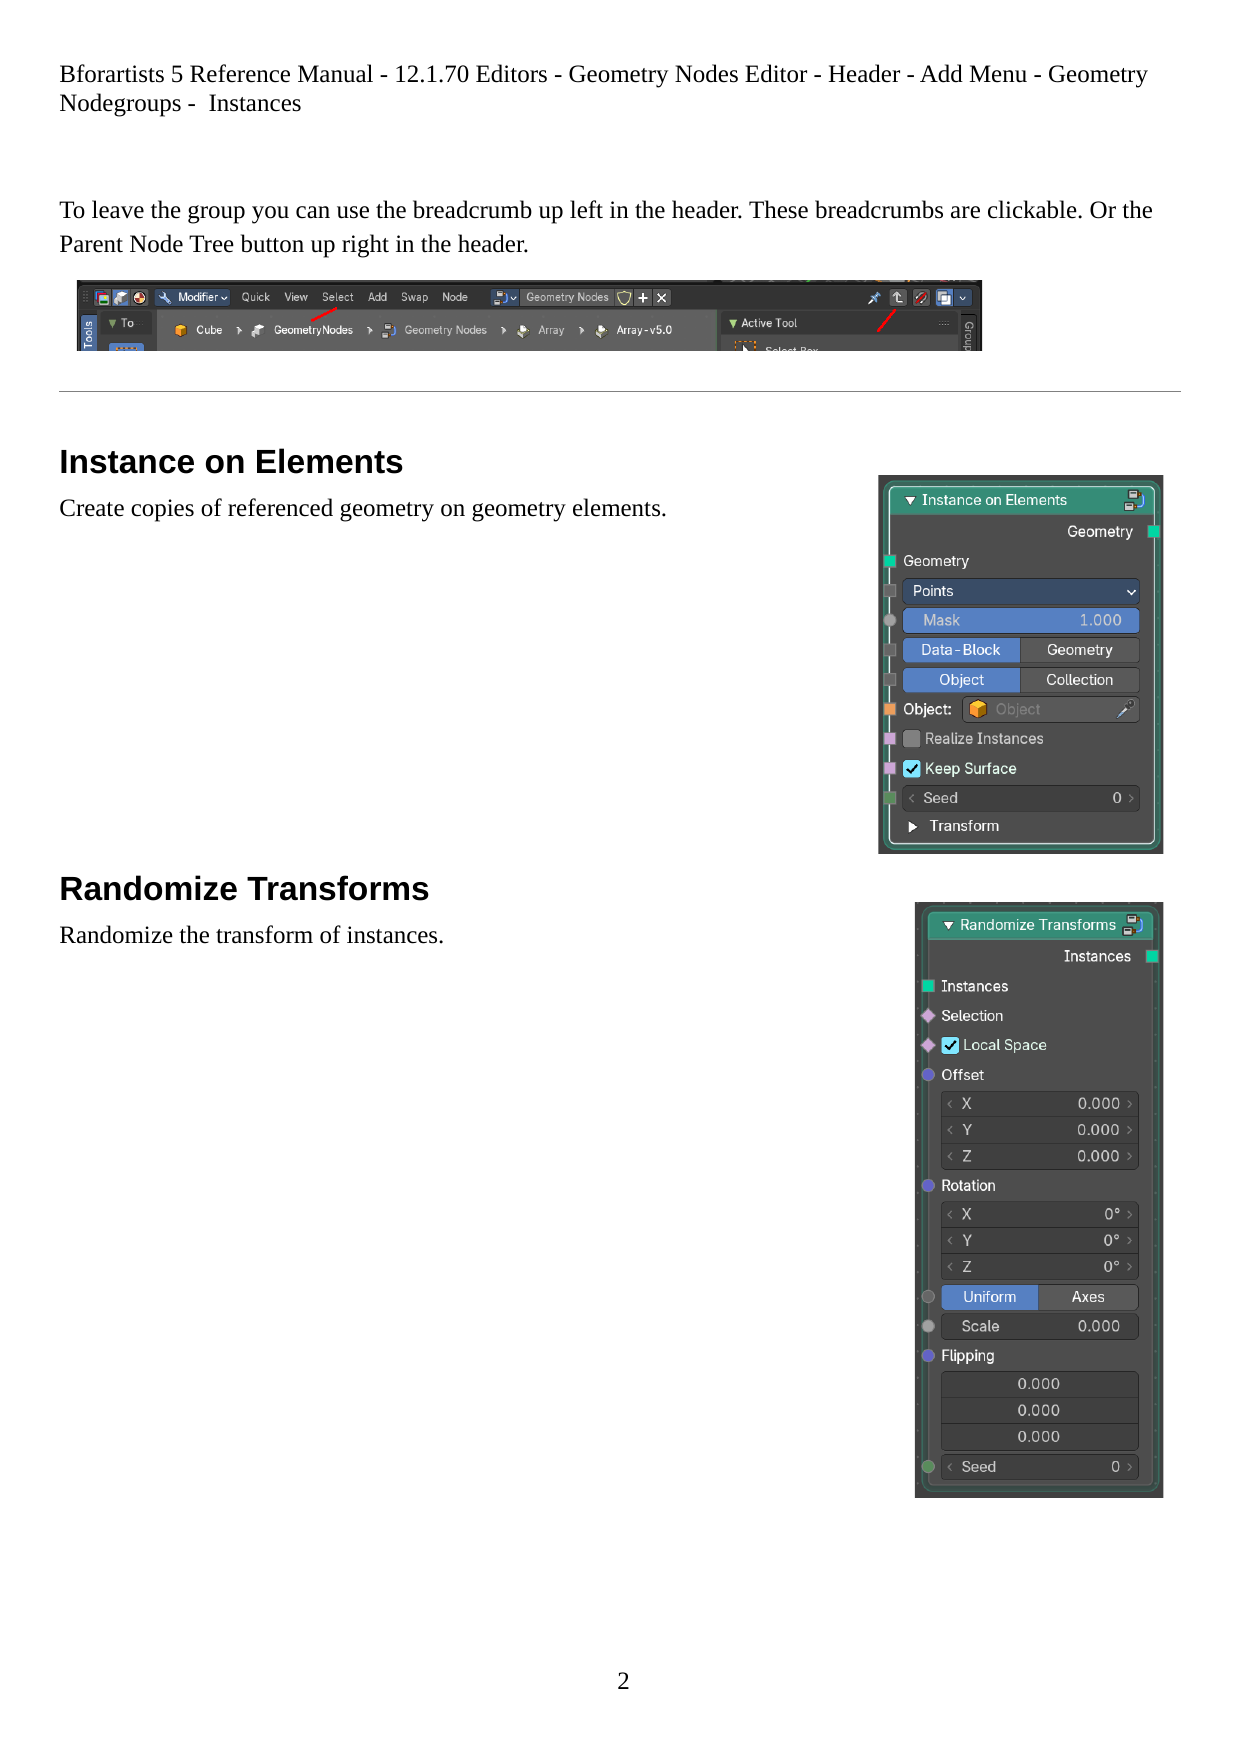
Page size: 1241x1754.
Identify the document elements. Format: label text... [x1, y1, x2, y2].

subtitle Randomize Transforms [59, 869, 1181, 908]
picture [76, 280, 983, 351]
text Create copies of referenced geometry on geometry elements. [59, 493, 878, 522]
picture [914, 902, 1164, 1498]
subtitle Instance on Elements [59, 442, 1181, 480]
text Randomize the transform of instances. [59, 920, 914, 949]
text To leave the group you can use the breadcrumb up left in the header. These breadcrumbs are clickable. Or the Parent Node Tree button up right in the header. [59, 195, 1181, 258]
picture [878, 475, 1164, 854]
